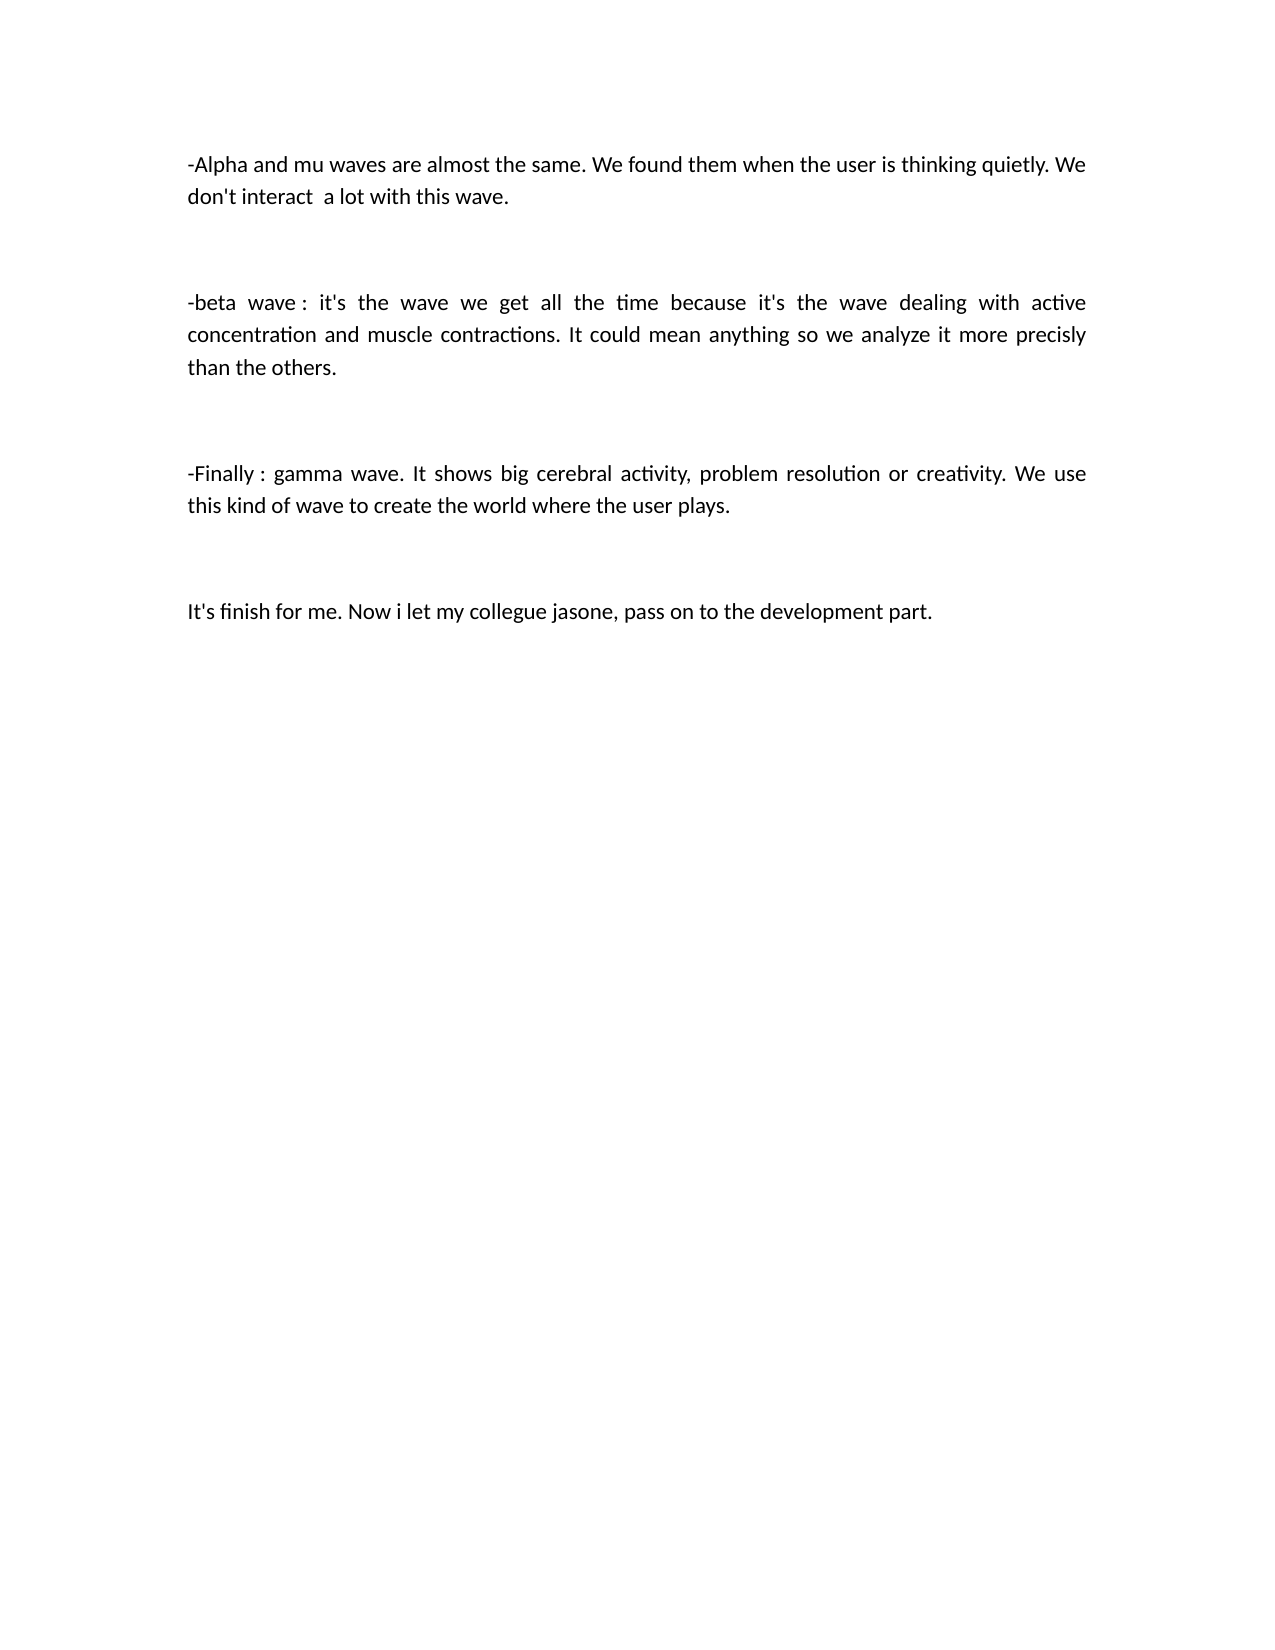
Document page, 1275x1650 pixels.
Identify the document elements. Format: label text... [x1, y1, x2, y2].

text -beta wave : it's the wave we get all the time because it's the wave dealing with active concentration and muscle contractions. It could mean anything so we analyze it more precisly than the others. [187, 288, 1087, 381]
text -Alpha and mu waves are almost the same. We found them when the user is thinking quietly. We don't interact a lot with this wave. [187, 150, 1087, 210]
text -Finally : gamma wave. It shows big cerebral activity, problem resolution or creativity. We use this kind of wave to create the world where the user plays. [187, 459, 1087, 519]
text It's finish for me. Now i let my collegue jasone, pass on to the development part. [187, 597, 1087, 625]
